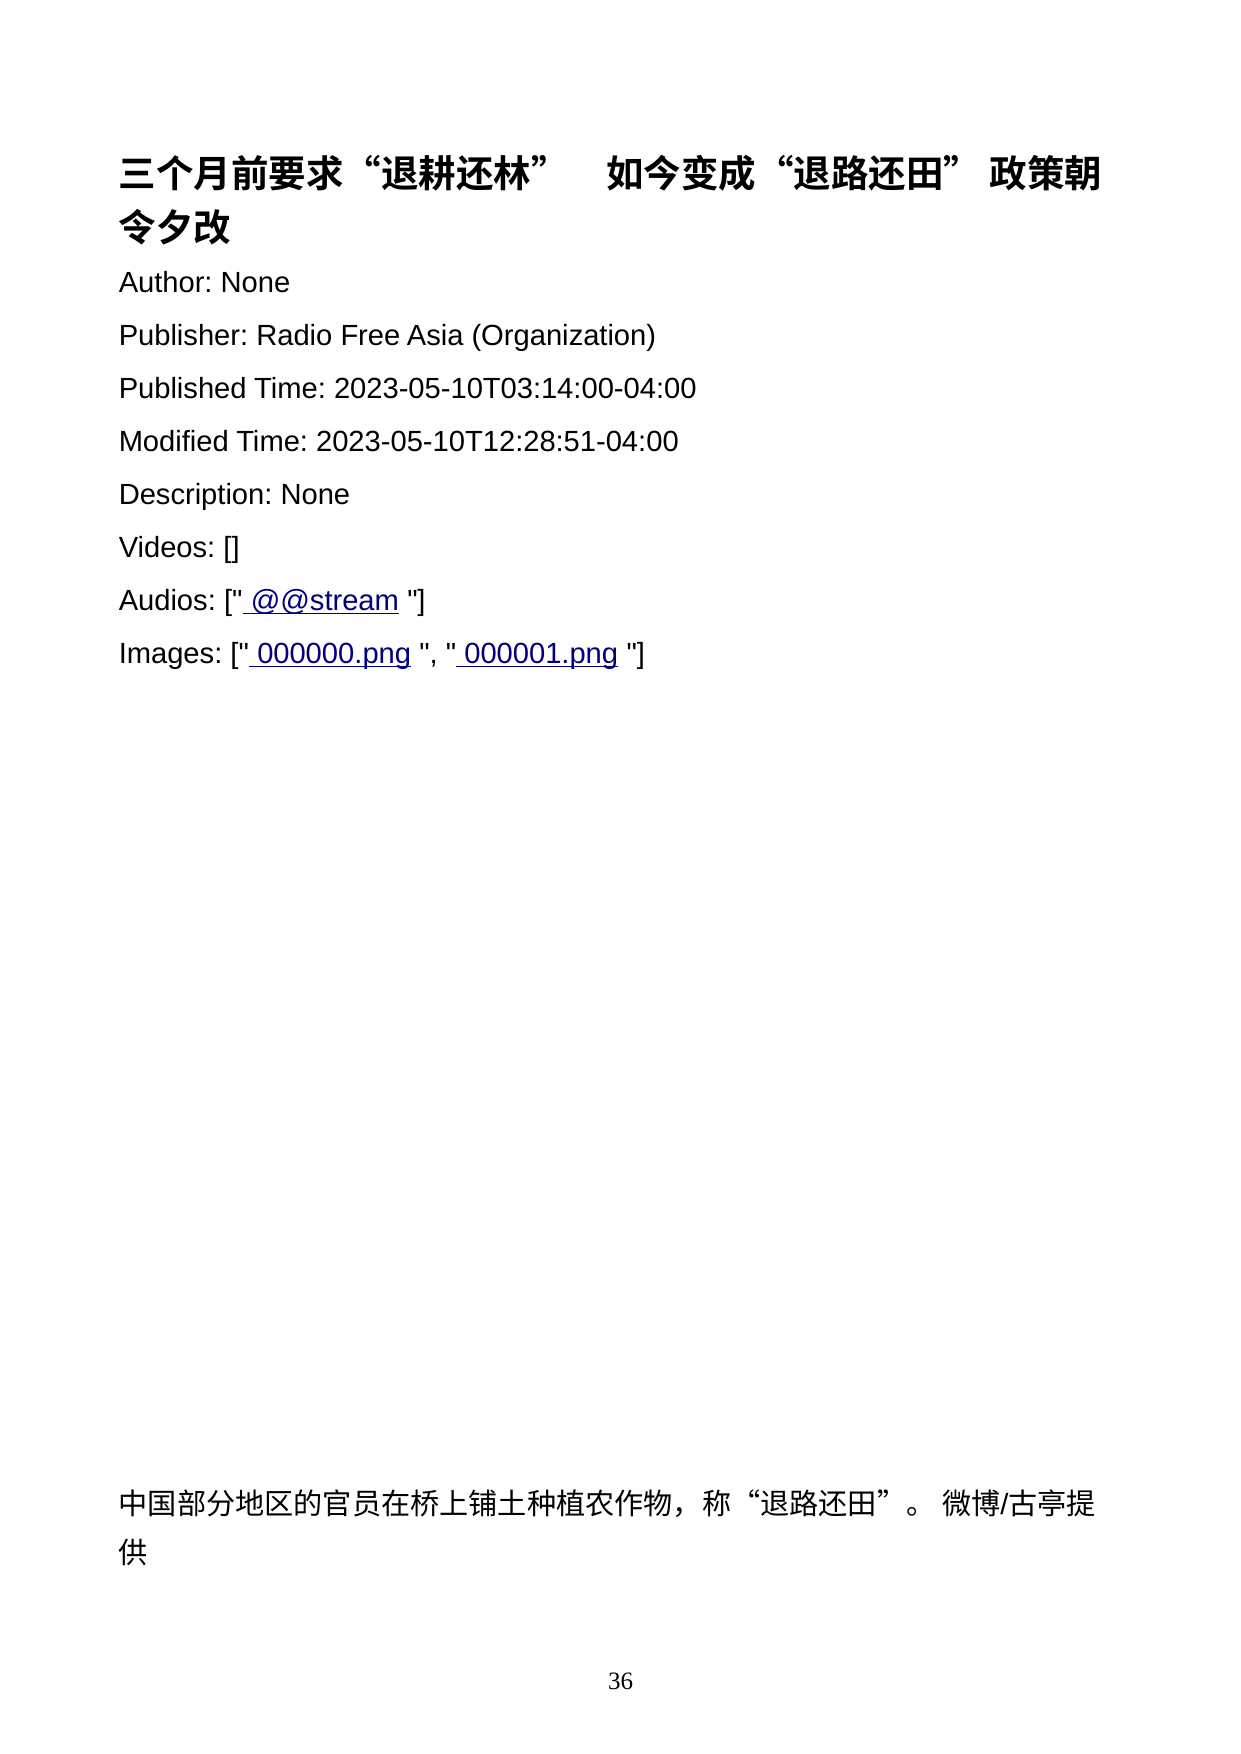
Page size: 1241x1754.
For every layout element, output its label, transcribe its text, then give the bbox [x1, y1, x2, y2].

text Published Time: 2023-05-10T03:14:00-04:00 [118, 371, 1122, 404]
text 中国部分地区的官员在桥上铺土种植农作物，称“退路还田”。 微博/古亭提供 [118, 689, 1122, 1572]
text Images: [" 000000.png ", " 000001.png "] [118, 636, 1122, 670]
text Modified Time: 2023-05-10T12:28:51-04:00 [118, 424, 1122, 457]
text Publisher: Radio Free Asia (Organization) [118, 318, 1122, 351]
subtitle 三个月前要求“退耕还林” 如今变成“退路还田” 政策朝令夕改 [118, 143, 1122, 252]
text Author: None [118, 264, 1122, 298]
text Description: None [118, 477, 1122, 511]
text Audios: [" @@stream "] [118, 583, 1122, 617]
text Videos: [] [118, 530, 1122, 564]
